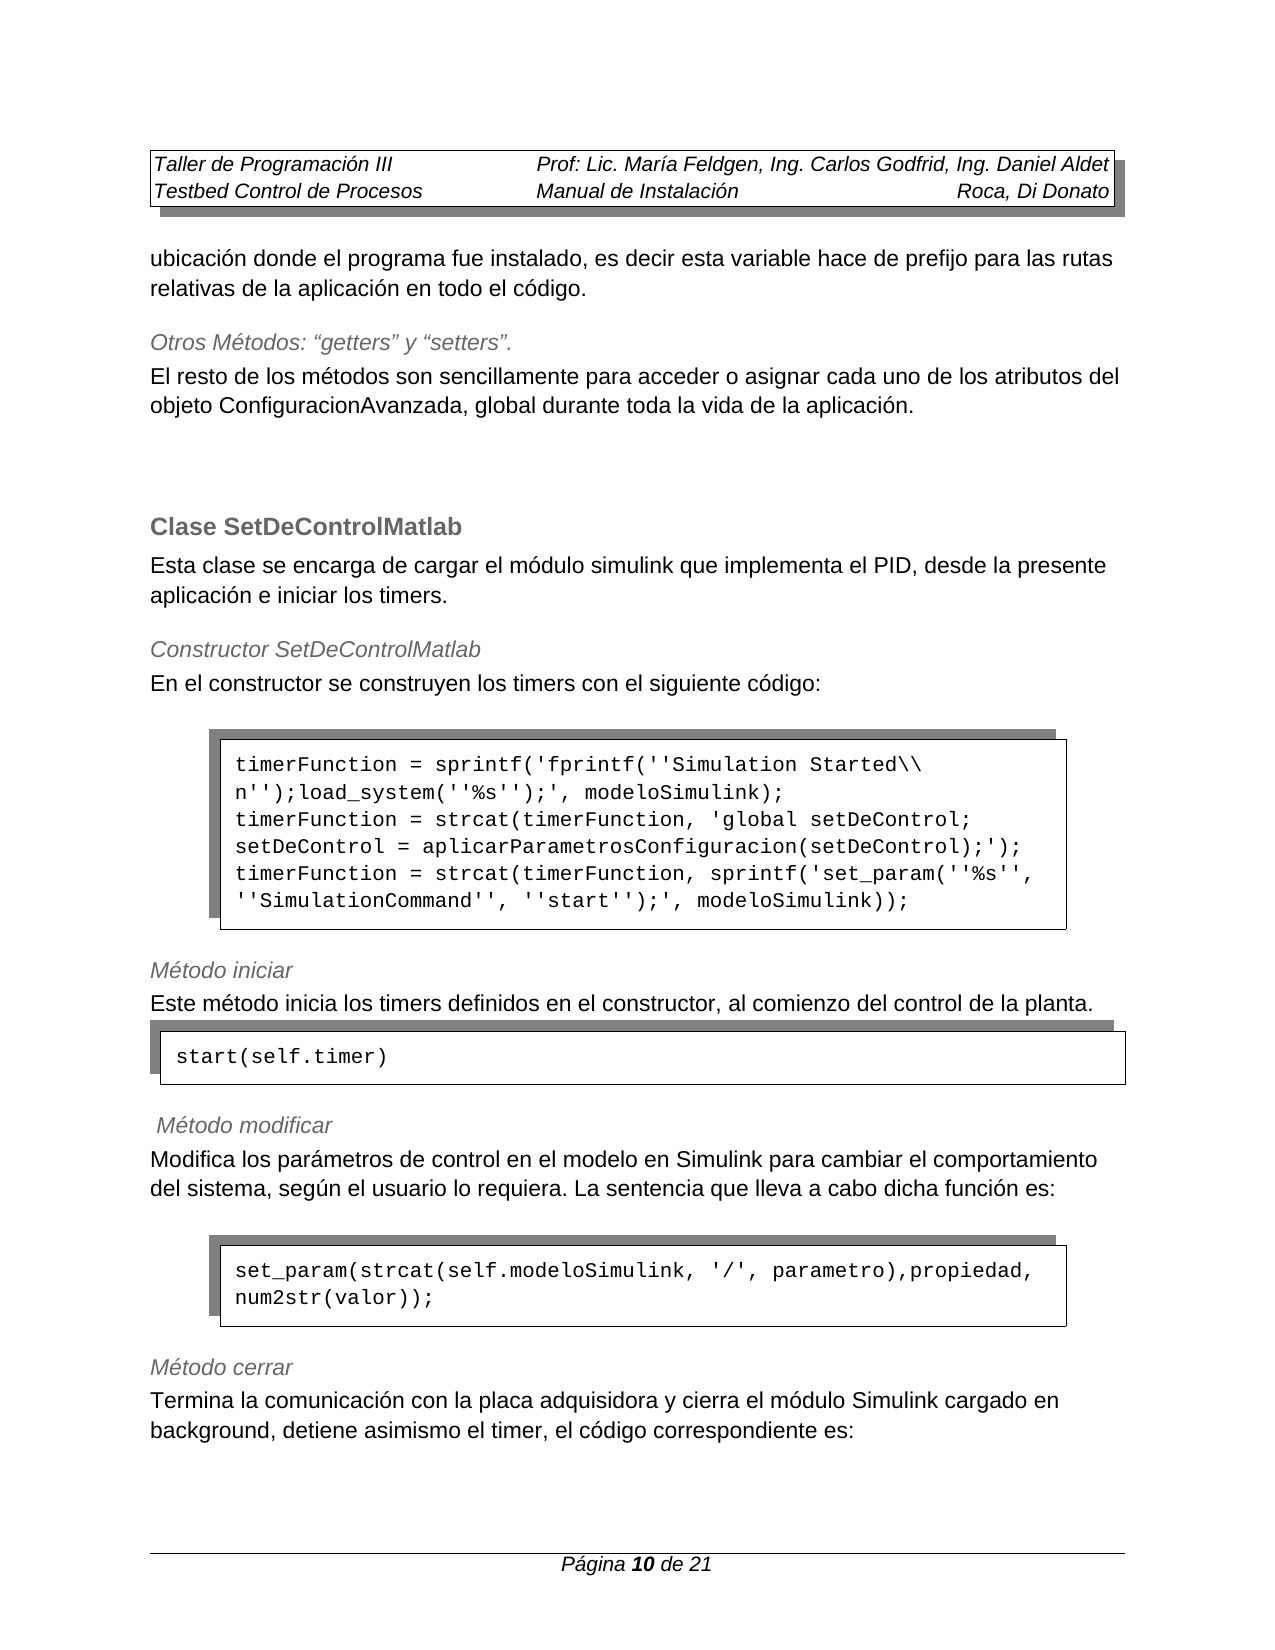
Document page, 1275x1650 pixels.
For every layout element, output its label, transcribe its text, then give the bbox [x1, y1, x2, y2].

text Modifica los parámetros de control en el modelo en Simulink para cambiar el comportamiento del sistema, según el usuario lo requiera. La sentencia que lleva a cabo dicha función es: [150, 1147, 1125, 1202]
text Esta clase se encarga de cargar el módulo simulink que implementa el PID, desde la presente aplicación e iniciar los timers. [150, 553, 1125, 608]
text timerFunction = sprintf('fprintf(''Simulation Started\\n'');load_system(''%s'');', modeloSimulink); [221, 740, 1066, 794]
text En el constructor se construyen los timers con el siguiente código: [150, 670, 1125, 696]
text timerFunction = strcat(timerFunction, sprintf('set_param(''%s'', ''SimulationCommand'', ''start'');', modeloSimulink)); [221, 848, 1066, 929]
subtitle Método iniciar [150, 957, 1125, 983]
text timerFunction = strcat(timerFunction, 'global setDeControl; setDeControl = aplicarParametrosConfiguracion(setDeControl);'); [221, 794, 1066, 848]
subtitle Otros Métodos: “getters” y “setters”. [150, 330, 1125, 355]
text Termina la comunicación con la placa adquisidora y cierra el módulo Simulink cargado en background, detiene asimismo el timer, el código correspondiente es: [150, 1388, 1125, 1443]
text set_param(strcat(self.modeloSimulink, '/', parametro),propiedad, num2str(valor)); [221, 1246, 1066, 1326]
text Este método inicia los timers definidos en el constructor, al comienzo del control de la planta. [150, 991, 1125, 1017]
text El resto de los métodos son sencillamente para acceder o asignar cada uno de los atributos del objeto ConfiguracionAvanzada, global durante toda la vida de la aplicación. [150, 363, 1125, 418]
text ubicación donde el programa fue instalado, es decir esta variable hace de prefijo para las rutas relativas de la aplicación en todo el código. [150, 246, 1125, 301]
subtitle Constructor SetDeControlMatlab [150, 637, 1125, 662]
subtitle Clase SetDeControlMatlab [150, 512, 1125, 540]
subtitle Método cerrar [150, 1354, 1125, 1380]
subtitle Método modificar [150, 1113, 1125, 1139]
text start(self.timer) [161, 1032, 1125, 1084]
